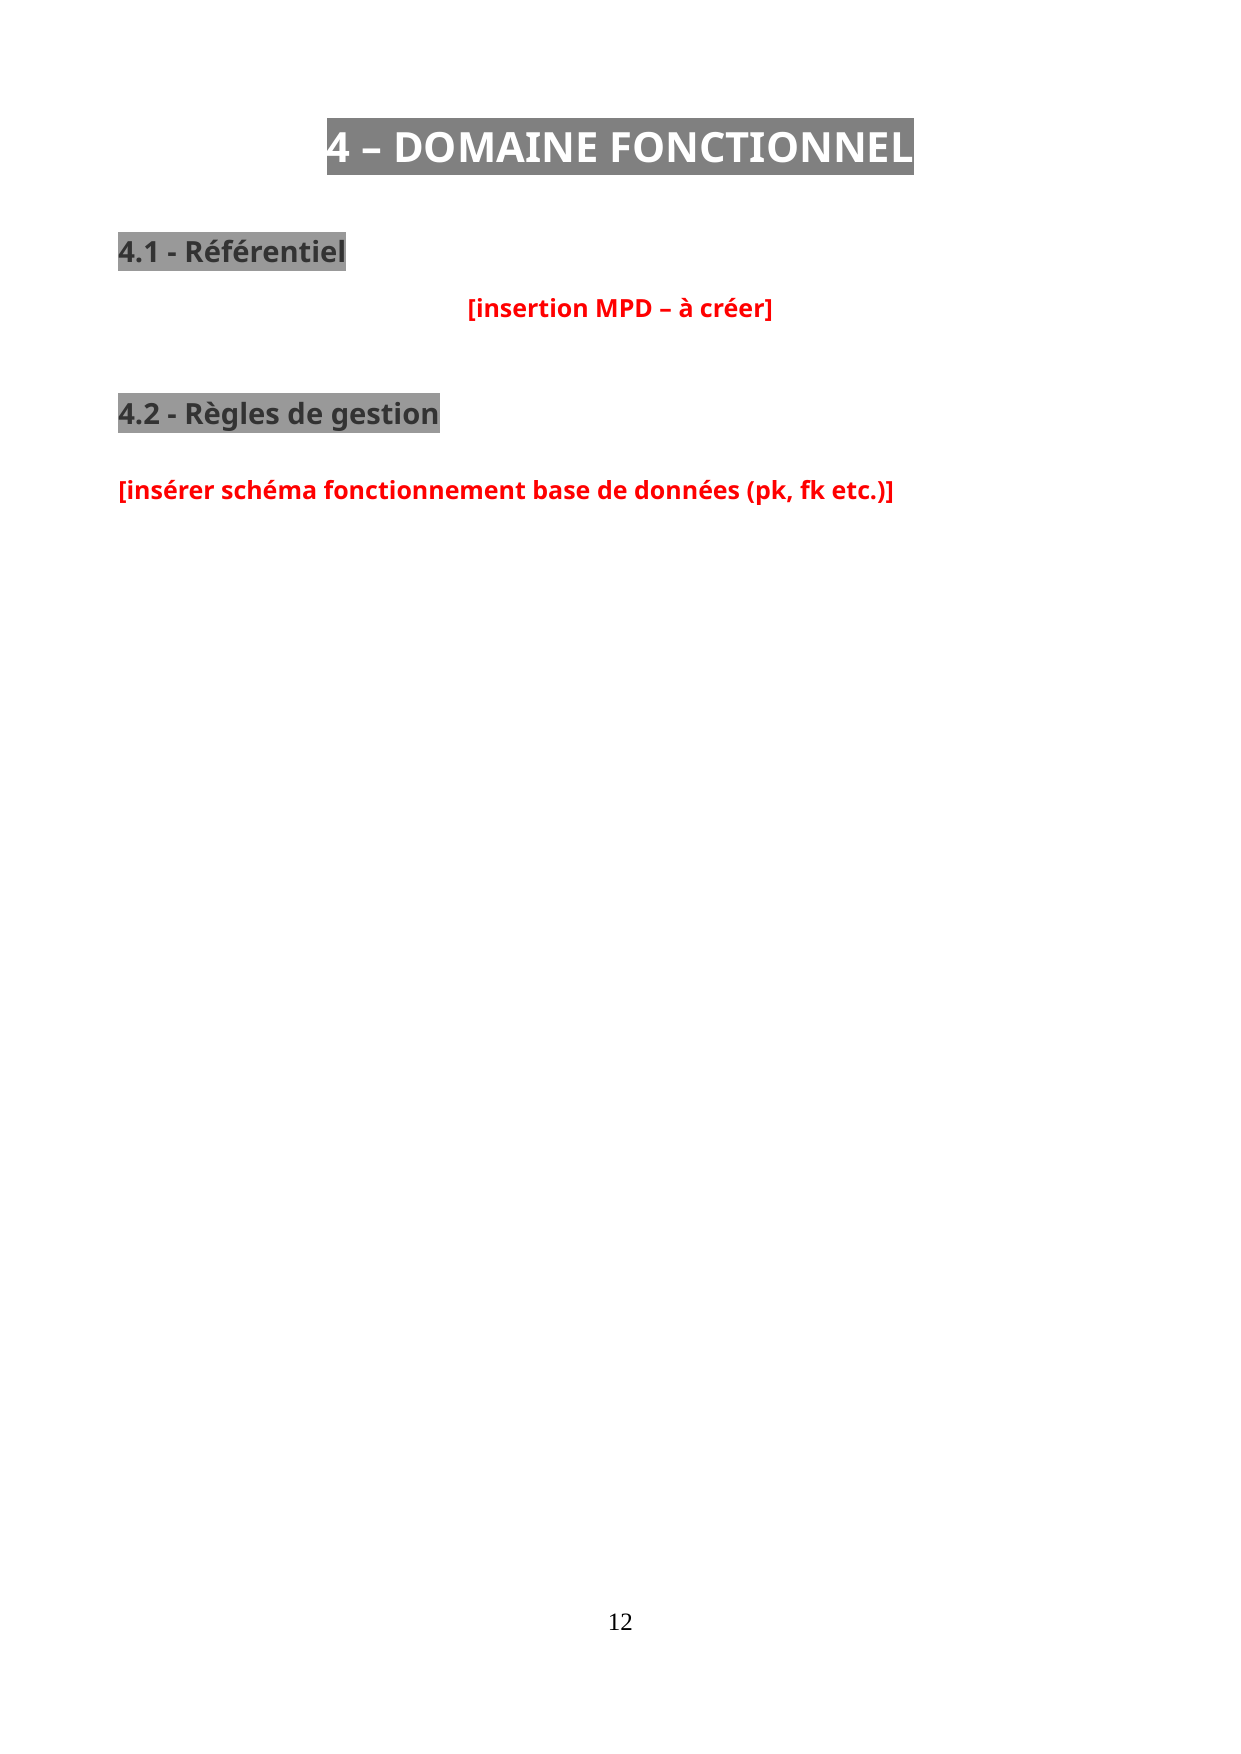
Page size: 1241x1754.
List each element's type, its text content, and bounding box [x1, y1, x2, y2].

text 4 – DOMAINE FONCTIONNEL [118, 118, 1122, 175]
text 4.1 - Référentiel [118, 232, 1122, 271]
text 4.2 - Règles de gestion [118, 393, 1122, 433]
text [Insérer schéma fonctionnement base de données (PK, FK etc.)] [118, 473, 1122, 507]
text [insertion MPD – à créer] [118, 291, 1122, 325]
